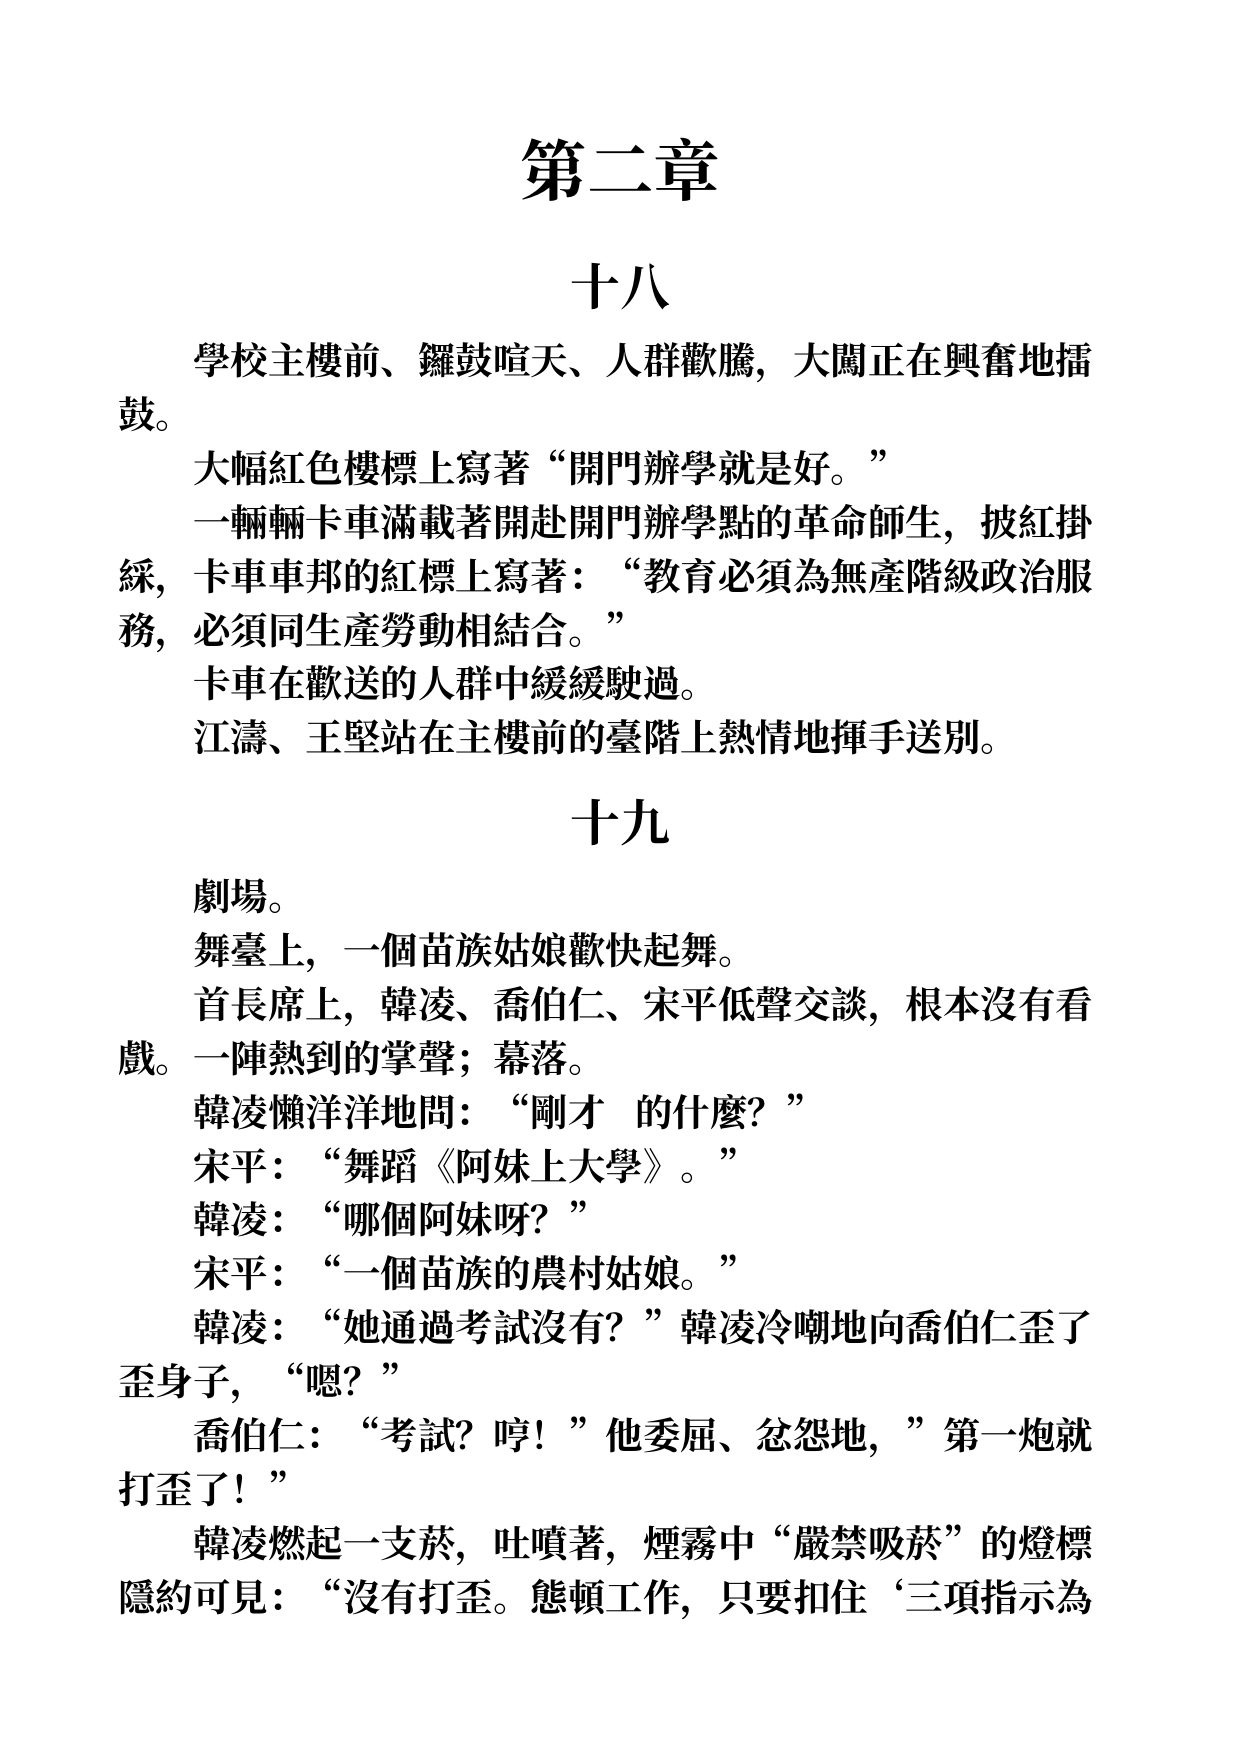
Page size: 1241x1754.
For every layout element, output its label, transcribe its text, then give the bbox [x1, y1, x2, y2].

text 江濤、王堅站在主樓前的臺階上熱情地揮手送別。 [118, 709, 1122, 762]
text 韓凌：“哪個阿妹呀？” [118, 1191, 1122, 1245]
text 首長席上，韓凌、喬伯仁、宋平低聲交談，根本沒有看戲。一陣熱到的掌聲；幕落。 [118, 975, 1122, 1083]
subtitle 十八 [118, 247, 1122, 319]
text 喬伯仁：“考試？哼！”他委屈、忿怨地，”第一炮就打歪了！” [118, 1406, 1122, 1514]
text 韓凌燃起一支菸，吐噴著，煙霧中“嚴禁吸菸”的燈標隱約可見：“沒有打歪。態頓工作，只要扣住‘三項指示為綱’這個核心，歪炮也是歪打正著。”他狠狠地吸了一口煙，向宋平：“輿論界人士呢？報社總編來了沒有？” [118, 1514, 1122, 1622]
text 大幅紅色樓標上寫著“開門辦學就是好。” [118, 439, 1122, 493]
text 宋平：“舞蹈《阿妹上大學》。” [118, 1137, 1122, 1191]
text 舞臺上，一個苗族姑娘歡快起舞。 [118, 922, 1122, 975]
text 學校主樓前、鑼鼓喧天、人群歡騰，大闖正在興奮地擂鼓。 [118, 332, 1122, 439]
text 卡車在歡送的人群中緩緩駛過。 [118, 655, 1122, 709]
text 韓凌懶洋洋地問：“剛才 的什麼？” [118, 1083, 1122, 1137]
text 一輛輛卡車滿載著開赴開門辦學點的革命師生，披紅掛綵，卡車車邦的紅標上寫著：“教育必須為無產階級政治服務，必須同生產勞動相結合。” [118, 493, 1122, 655]
subtitle 十九 [118, 783, 1122, 855]
text 韓凌：“她通過考試沒有？”韓凌冷嘲地向喬伯仁歪了歪身子，“嗯？” [118, 1298, 1122, 1406]
text 劇場。 [118, 868, 1122, 922]
text 宋平：“一個苗族的農村姑娘。” [118, 1245, 1122, 1298]
subtitle 第二章 [118, 118, 1122, 214]
